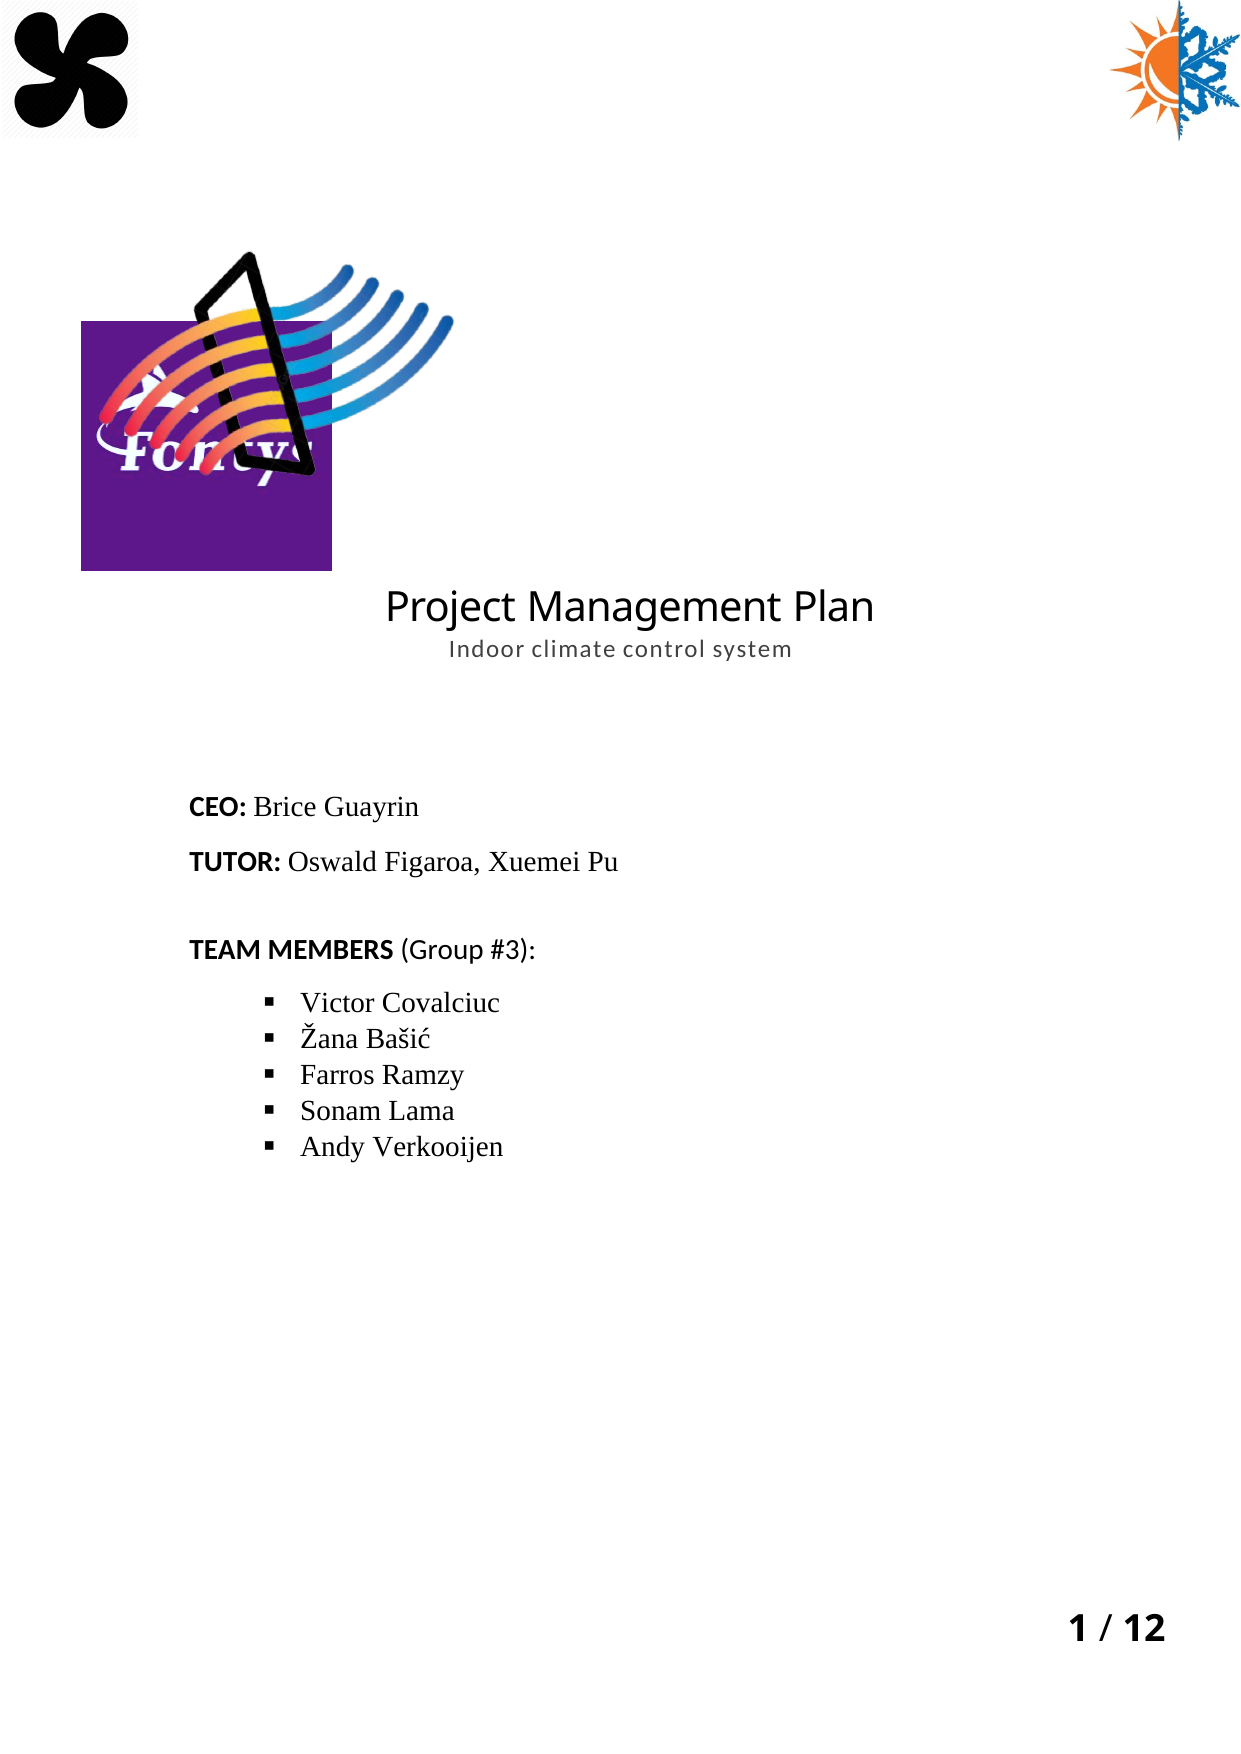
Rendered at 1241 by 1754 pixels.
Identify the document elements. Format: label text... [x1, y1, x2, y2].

list Victor Covalciuc [262, 986, 1165, 1019]
list Farros Ramzy [262, 1057, 1165, 1091]
subtitle Indoor climate control system [75, 633, 1165, 664]
list Žana Bašić [262, 1021, 1165, 1055]
list Andy Verkooijen [262, 1129, 1165, 1163]
text CEO: Brice Guayrin [189, 788, 1165, 823]
list Sonam Lama [262, 1093, 1165, 1127]
text TEAM MEMBERS (Group #3): [189, 931, 1165, 966]
text TUTOR: Oswald Figaroa, Xuemei Pu [189, 843, 1165, 878]
title Project Management Plan [75, 189, 1165, 633]
